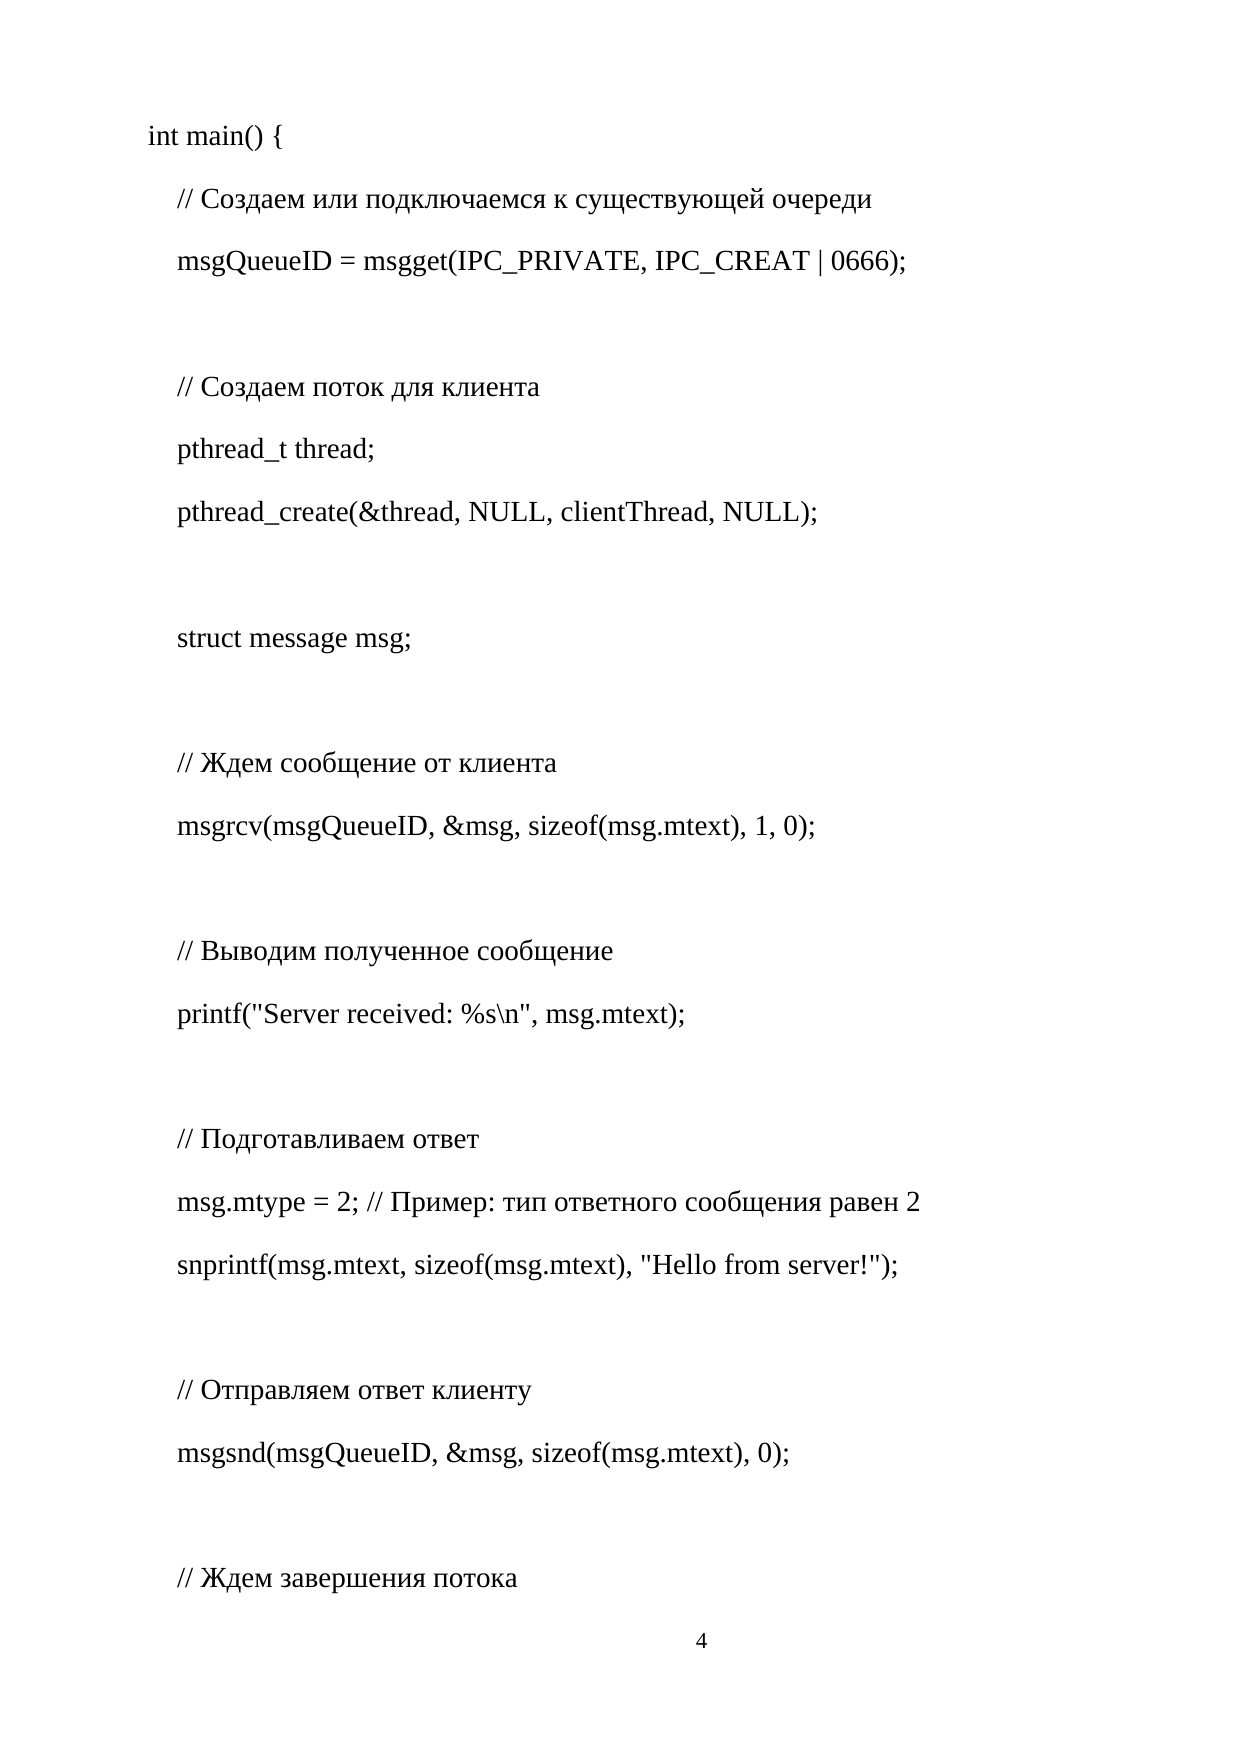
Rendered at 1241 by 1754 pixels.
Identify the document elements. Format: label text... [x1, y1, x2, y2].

text int main() { [148, 118, 1181, 152]
text // Ждем завершения потока [148, 1560, 1181, 1594]
text msgQueueID = msgget(IPC_PRIVATE, IPC_CREAT | 0666); [148, 243, 1181, 277]
text // Выводим полученное сообщение [148, 933, 1181, 967]
text msg.mtype = 2; // Пример: тип ответного сообщения равен 2 [148, 1184, 1181, 1218]
text struct message msg; [148, 620, 1181, 653]
text pthread_create(&thread, NULL, clientThread, NULL); [148, 494, 1181, 528]
text // Отправляем ответ клиенту [148, 1372, 1181, 1406]
text msgrcv(msgQueueID, &msg, sizeof(msg.mtext), 1, 0); [148, 808, 1181, 841]
text // Создаем поток для клиента [148, 369, 1181, 402]
text pthread_t thread; [148, 432, 1181, 465]
text printf("Server received: %s\n", msg.mtext); [148, 996, 1181, 1029]
text // Ждем сообщение от клиента [148, 745, 1181, 779]
text // Создаем или подключаемся к существующей очереди [148, 181, 1181, 214]
text snprintf(msg.mtext, sizeof(msg.mtext), "Hello from server!"); [148, 1247, 1181, 1280]
text // Подготавливаем ответ [148, 1121, 1181, 1155]
text msgsnd(msgQueueID, &msg, sizeof(msg.mtext), 0); [148, 1435, 1181, 1468]
